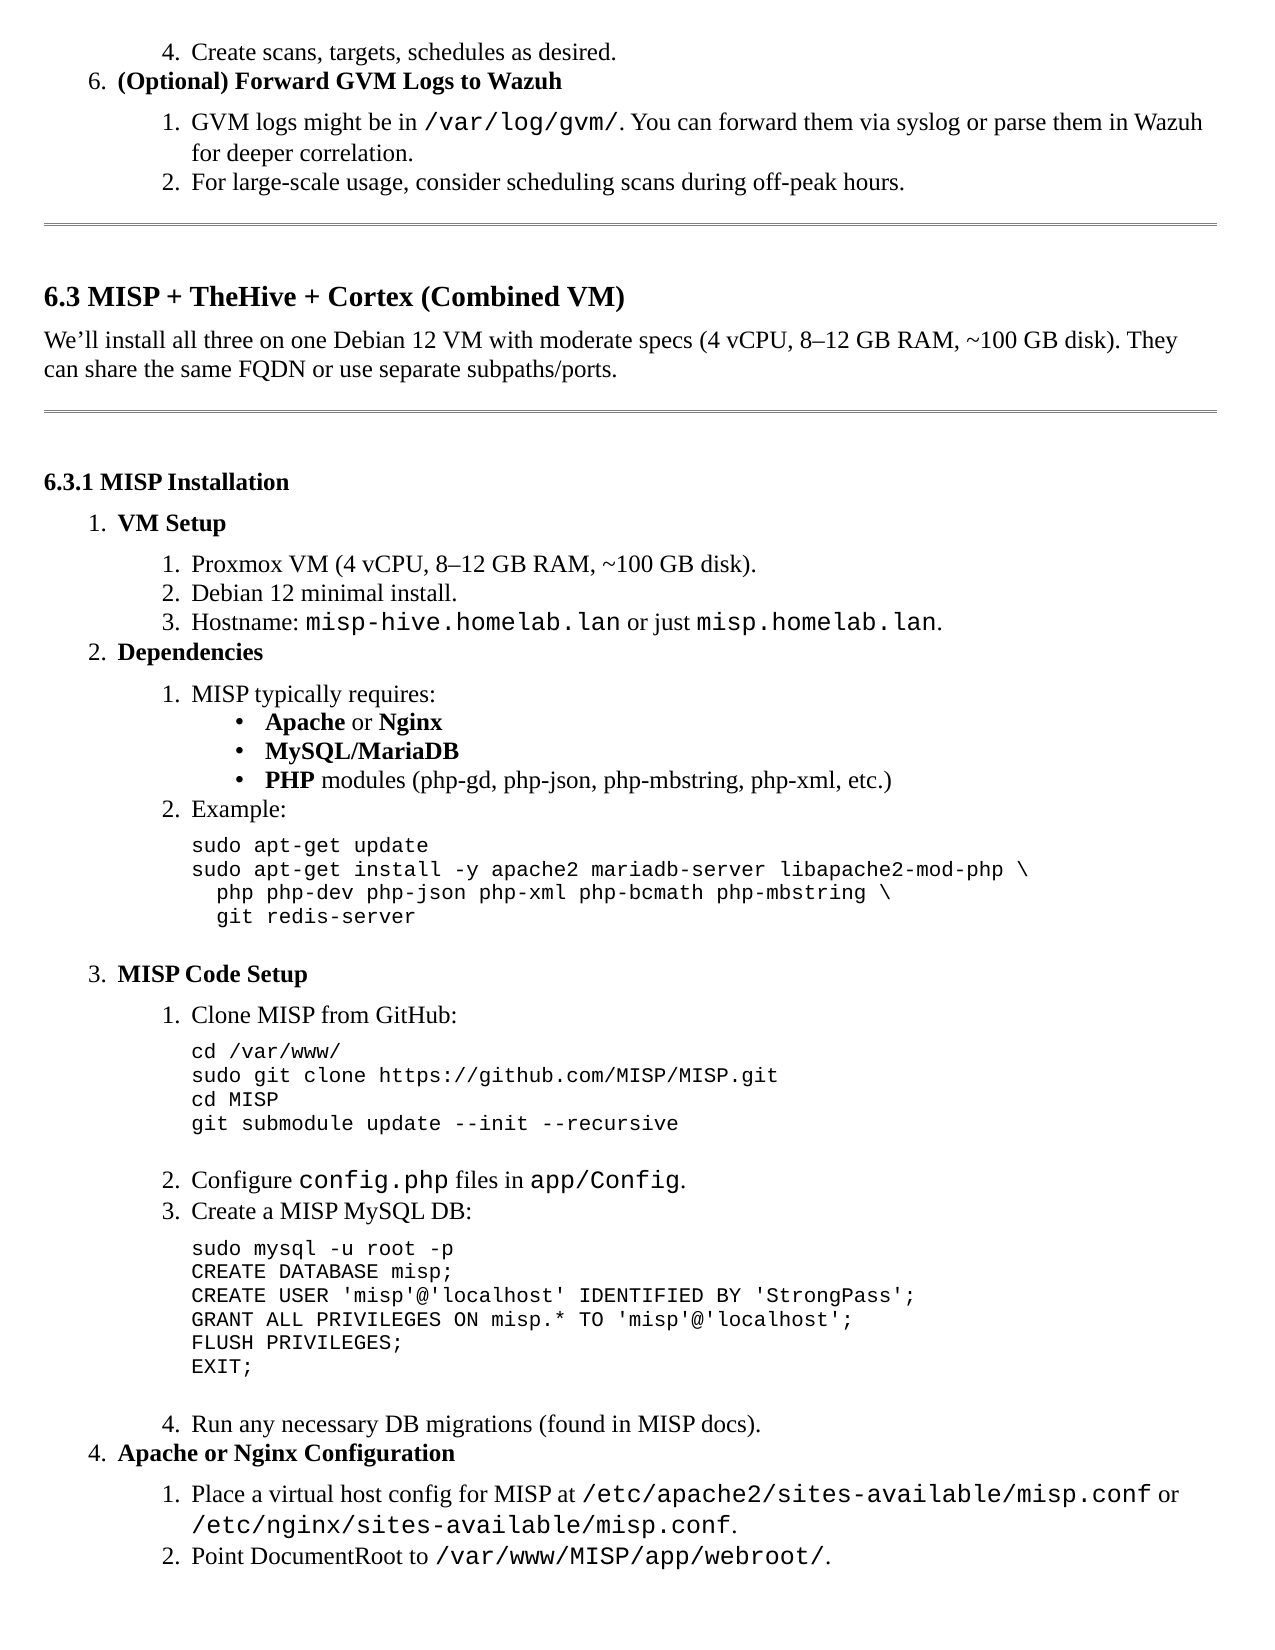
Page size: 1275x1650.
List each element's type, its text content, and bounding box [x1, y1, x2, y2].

list MISP typically requires: [162, 679, 1217, 707]
list cd MISP [162, 1089, 1217, 1112]
list Run any necessary DB migrations (found in MISP docs). [162, 1409, 1217, 1438]
list php php-dev php-json php-xml php-bcmath php-mbstring \ [162, 882, 1217, 906]
list GRANT ALL PRIVILEGES ON misp.* TO 'misp'@'localhost'; [162, 1309, 1217, 1332]
list MISP Code Setup [88, 959, 1217, 988]
list Create a MISP MySQL DB: [162, 1196, 1217, 1225]
subtitle 6.3 MISP + TheHive + Cortex (Combined VM) [44, 279, 1217, 313]
list sudo apt-get install -y apache2 mariadb-server libapache2-mod-php \ [162, 859, 1217, 882]
list EXIT; [162, 1356, 1217, 1379]
list Clone MISP from GitHub: [162, 1000, 1217, 1029]
list sudo mysql -u root -p [162, 1238, 1217, 1261]
list Configure config.php files in app/Config. [162, 1166, 1217, 1196]
list CREATE USER 'misp'@'localhost' IDENTIFIED BY 'StrongPass'; [162, 1285, 1217, 1309]
list CREATE DATABASE misp; [162, 1261, 1217, 1285]
list git redis-server [162, 906, 1217, 929]
list Apache or Nginx Configuration [88, 1438, 1217, 1467]
list PHP modules (php-gd, php-json, php-mbstring, php-xml, etc.) [235, 765, 1217, 794]
list Debian 12 minimal install. [162, 578, 1217, 607]
list For large-scale usage, consider scheduling scans during off-peak hours. [162, 167, 1217, 196]
list (Optional) Forward GVM Logs to Wazuh [88, 66, 1217, 95]
list sudo git clone https://github.com/MISP/MISP.git [162, 1065, 1217, 1089]
list MySQL/MariaDB [235, 736, 1217, 765]
list Create scans, targets, schedules as desired. [162, 37, 1217, 66]
list Apache or Nginx [235, 707, 1217, 736]
list FLUSH PRIVILEGES; [162, 1332, 1217, 1356]
list Place a virtual host config for MISP at /etc/apache2/sites-available/misp.conf or /etc/nginx/sites-available/misp.conf. [162, 1479, 1217, 1541]
text We’ll install all three on one Debian 12 VM with moderate specs (4 vCPU, 8–12 GB RAM, ~100 GB disk). They can share the same FQDN or use separate subpaths/ports. [44, 326, 1217, 383]
list git submodule update --init --recursive [162, 1112, 1217, 1136]
list Example: [162, 794, 1217, 822]
list Proxmox VM (4 vCPU, 8–12 GB RAM, ~100 GB disk). [162, 549, 1217, 578]
list Hostname: misp-hive.homelab.lan or just misp.homelab.lan. [162, 607, 1217, 637]
list sudo apt-get update [162, 835, 1217, 859]
subtitle 6.3.1 MISP Installation [44, 467, 1217, 495]
list Point DocumentRoot to /var/www/MISP/app/webroot/. [162, 1541, 1217, 1572]
list Dependencies [88, 637, 1217, 666]
list cd /var/www/ [162, 1042, 1217, 1065]
list VM Setup [88, 508, 1217, 537]
list GVM logs might be in /var/log/gvm/. You can forward them via syslog or parse them in Wazuh for deeper correlation. [162, 107, 1217, 167]
